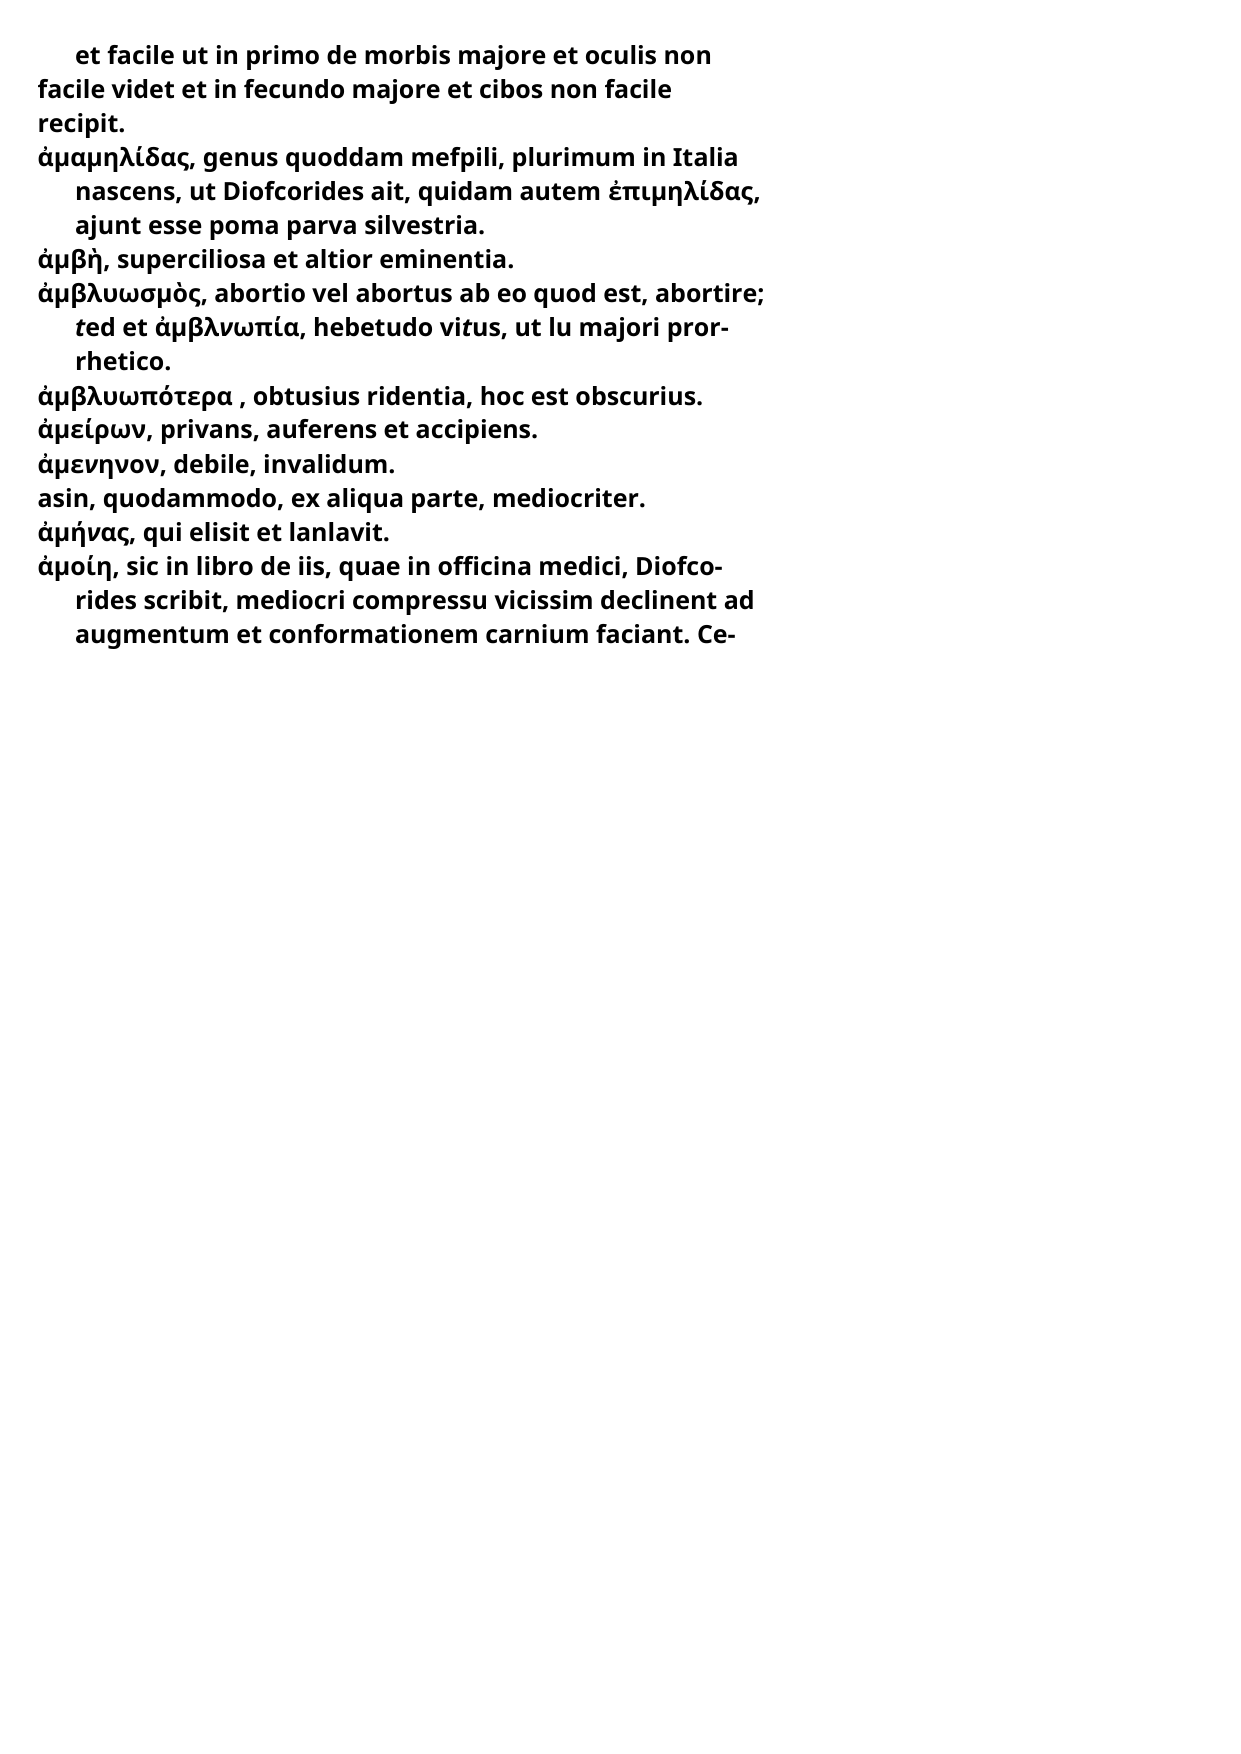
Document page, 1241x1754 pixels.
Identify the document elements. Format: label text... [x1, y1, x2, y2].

text asin, quodammodo, ex aliqua parte, mediocriter. [37, 480, 1203, 514]
text ἀμοίη, sic in libro de iis, quae in officina medici, Diofco- rides scribit, mediocri compressu vicissim declinent ad augmentum et conformationem carnium faciant. Ce- [37, 548, 1203, 651]
text ἀμήνας, qui elisit et lanlavit. [37, 514, 1203, 548]
text ἀμβλυωσμὸς, abortio vel abortus ab eo quod est, abortire; ted et ἀμβλνωπία, hebetudo vitus, ut lu majori pror- rhetico. [37, 276, 1203, 378]
text ἀμβὴ, superciliosa et altior eminentia. [37, 242, 1203, 276]
text et facile ut in primo de morbis majore et oculis non facile videt et in fecundo majore et cibos non facile recipit. [37, 37, 1203, 140]
text ἀμβλυωπότερα , obtusius ridentia, hoc est obscurius. [37, 378, 1203, 412]
text ἀμενηνον, debile, invalidum. [37, 446, 1203, 480]
text ἀμαμηλίδας, genus quoddam mefpili, plurimum in Italia nascens, ut Diofcorides ait, quidam autem ἐπιμηλίδας, ajunt esse poma parva silvestria. [37, 140, 1203, 242]
text ἀμείρων, privans, auferens et accipiens. [37, 412, 1203, 446]
